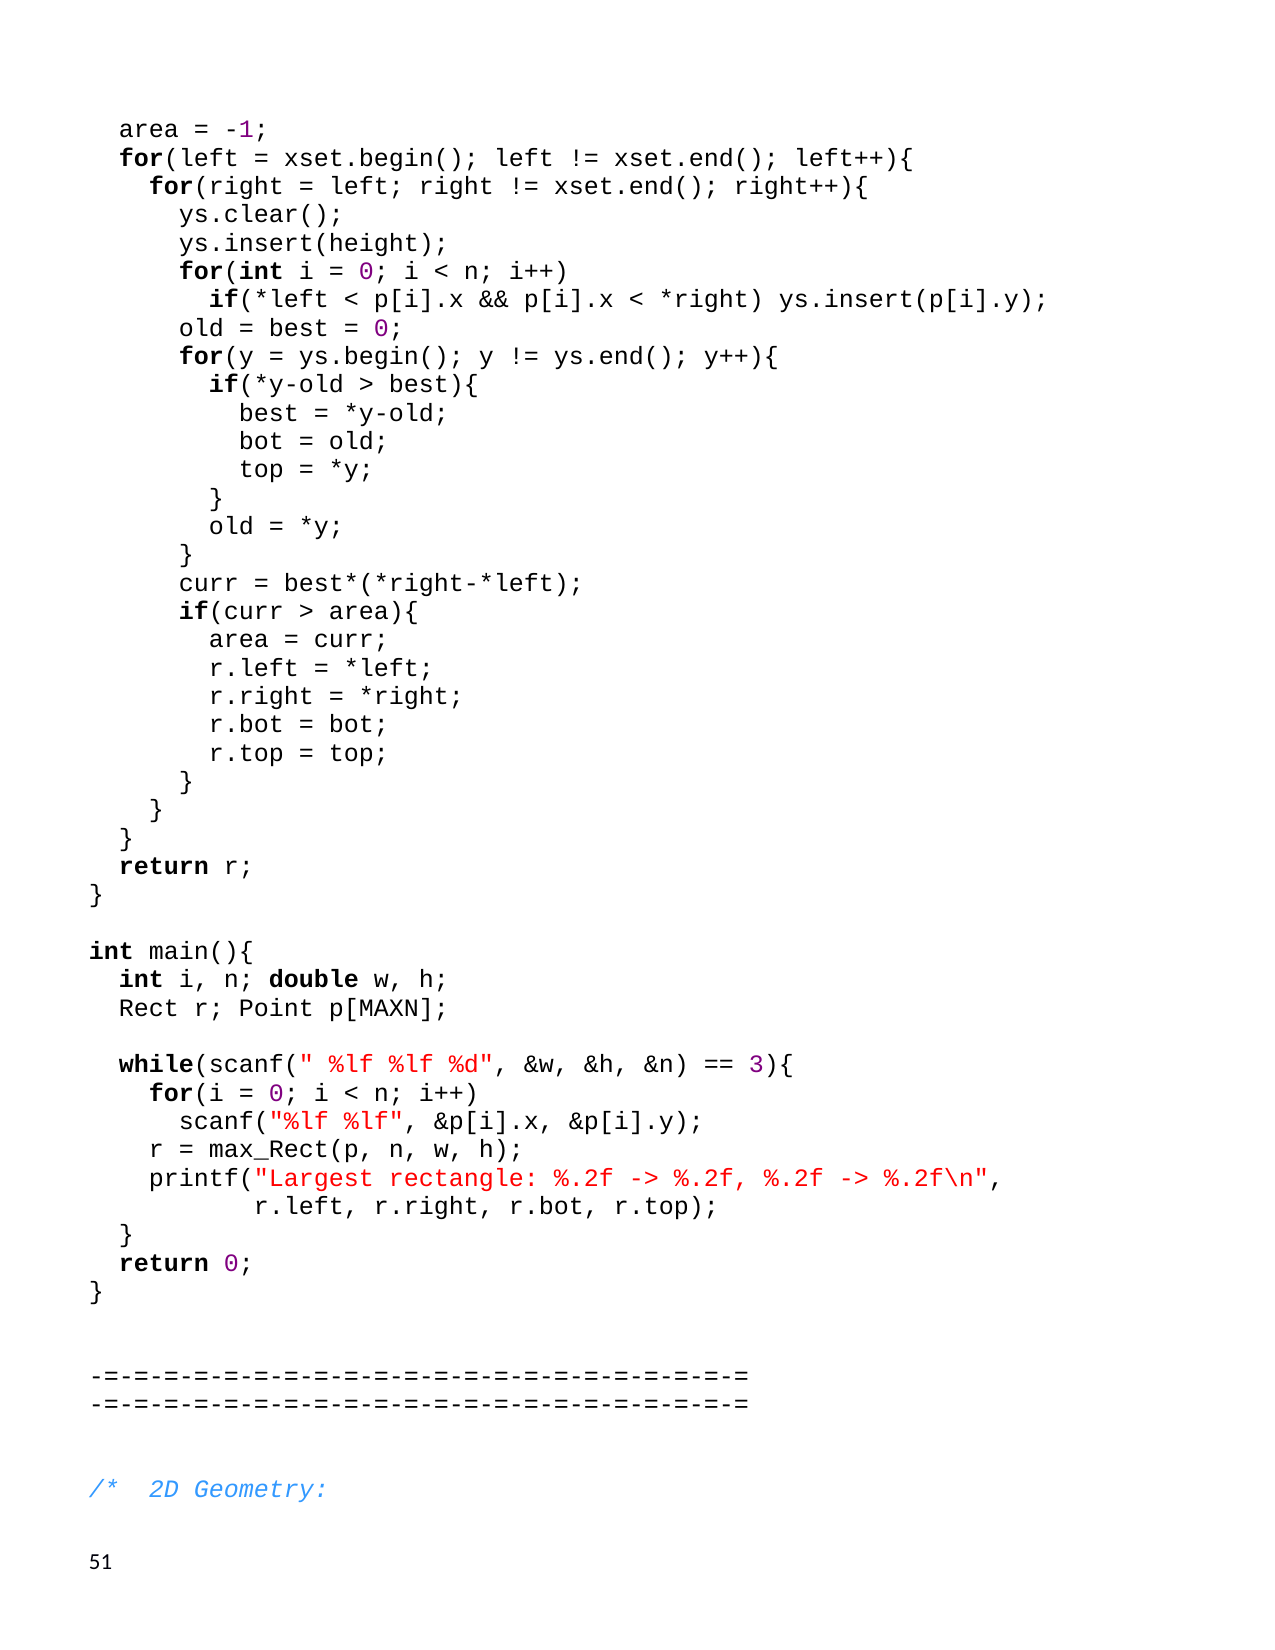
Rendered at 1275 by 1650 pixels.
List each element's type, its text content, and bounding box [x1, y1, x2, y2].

text if(*y-old > best){ [89, 372, 1186, 400]
text -=-=-=-=-=-=-=-=-=-=-=-=-=-=-=-=-=-=-=-=-=-= [89, 1392, 1186, 1420]
text } [89, 485, 1186, 514]
text r.right = *right; [89, 684, 1186, 712]
text bot = old; [89, 429, 1186, 457]
text } [89, 825, 1186, 854]
text scanf("%lf %lf", &p[i].x, &p[i].y); [89, 1109, 1186, 1137]
text r.left, r.right, r.bot, r.top); [89, 1194, 1186, 1222]
text ys.insert(height); [89, 230, 1186, 259]
text while(scanf(" %lf %lf %d", &w, &h, &n) == 3){ [89, 1052, 1186, 1080]
text r = max_Rect(p, n, w, h); [89, 1137, 1186, 1165]
text area = curr; [89, 627, 1186, 655]
text } [89, 1279, 1186, 1307]
text } [89, 542, 1186, 570]
text } [89, 797, 1186, 825]
text return 0; [89, 1250, 1186, 1279]
text for(y = ys.begin(); y != ys.end(); y++){ [89, 344, 1186, 372]
text -=-=-=-=-=-=-=-=-=-=-=-=-=-=-=-=-=-=-=-=-=-= [89, 1364, 1186, 1392]
text area = -1; [89, 117, 1186, 145]
text ys.clear(); [89, 202, 1186, 230]
text for(int i = 0; i < n; i++) [89, 259, 1186, 287]
text int i, n; double w, h; [89, 967, 1186, 995]
text Rect r; Point p[MAXN]; [89, 995, 1186, 1024]
text old = best = 0; [89, 315, 1186, 344]
text for(right = left; right != xset.end(); right++){ [89, 174, 1186, 202]
text } [89, 882, 1186, 910]
text for(i = 0; i < n; i++) [89, 1080, 1186, 1109]
text r.top = top; [89, 740, 1186, 769]
text } [89, 769, 1186, 797]
text for(left = xset.begin(); left != xset.end(); left++){ [89, 145, 1186, 174]
text r.left = *left; [89, 655, 1186, 684]
text if(*left < p[i].x && p[i].x < *right) ys.insert(p[i].y); [89, 287, 1186, 315]
text best = *y-old; [89, 400, 1186, 429]
text if(curr > area){ [89, 599, 1186, 627]
text top = *y; [89, 457, 1186, 485]
text /* 2D Geometry: [89, 1477, 1186, 1505]
text printf("Largest rectangle: %.2f -> %.2f, %.2f -> %.2f\n", [89, 1165, 1186, 1194]
text r.bot = bot; [89, 712, 1186, 740]
text old = *y; [89, 514, 1186, 542]
text curr = best*(*right-*left); [89, 570, 1186, 599]
text } [89, 1222, 1186, 1250]
text int main(){ [89, 939, 1186, 967]
text return r; [89, 854, 1186, 882]
